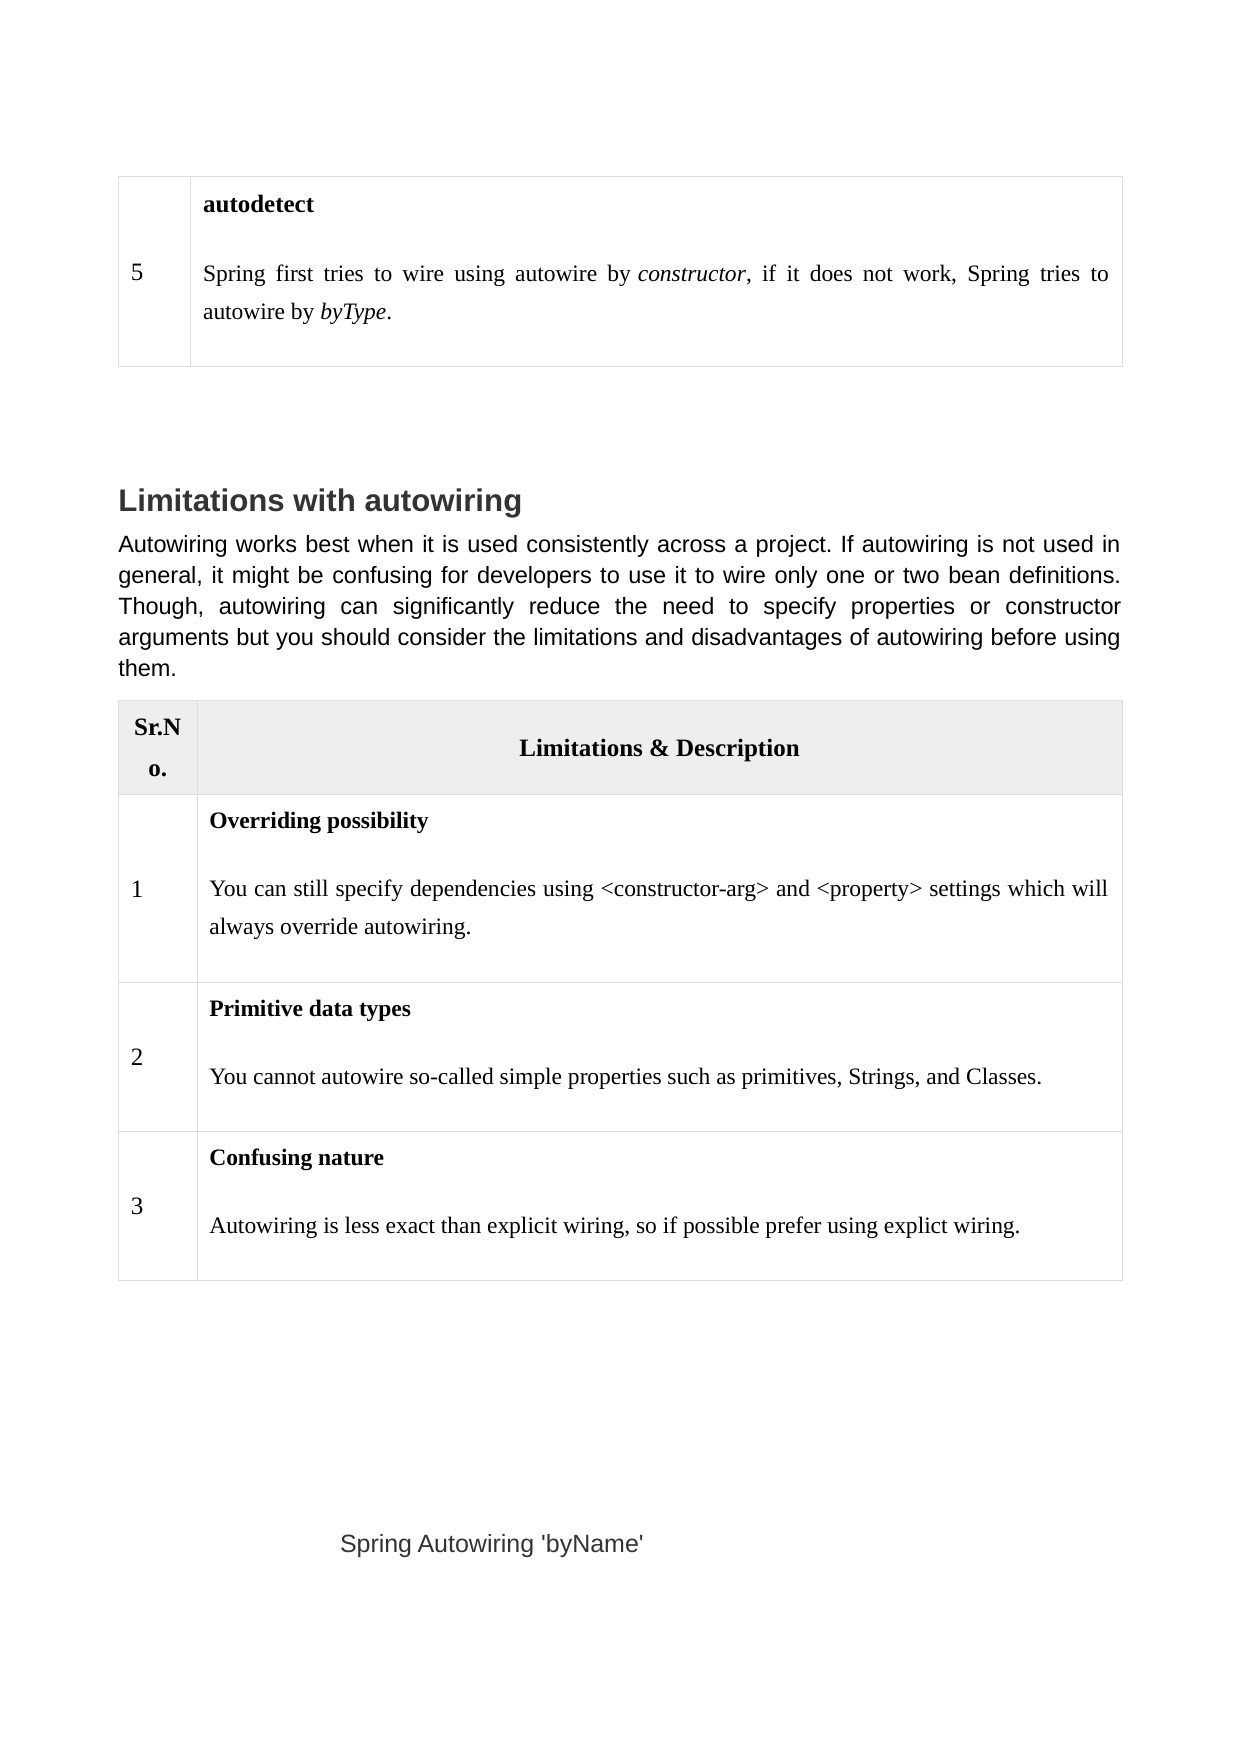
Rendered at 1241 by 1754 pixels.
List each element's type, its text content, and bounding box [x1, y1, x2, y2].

table_header Sr.No. [119, 701, 197, 794]
table_cell 1 [119, 795, 197, 982]
table_cell Primitive data types You cannot autowire so-called simple properties such as primitives, Strings, and Classes. [198, 983, 1122, 1131]
table_cell autodetect Spring first tries to wire using autowire by constructor, if it does not work, Spring tries to autowire by byType. [191, 177, 1122, 366]
table_cell Confusing nature Autowiring is less exact than explicit wiring, so if possible prefer using explict wiring. [198, 1132, 1122, 1280]
subtitle Limitations with autowiring [118, 482, 1122, 518]
table_cell 5 [119, 177, 190, 366]
table_cell Overriding possibility You can still specify dependencies using <constructor-arg> and <property> settings which will always override autowiring. [198, 795, 1122, 982]
table_cell 2 [119, 983, 197, 1131]
table_cell 3 [119, 1132, 197, 1280]
text Autowiring works best when it is used consistently across a project. If autowiring is not used in general, it might be confusing for developers to use it to wire only one or two bean definitions. Though, autowiring can significantly reduce the need to specify properties or constructor arguments but you should consider the limitations and disadvantages of autowiring before using them. [118, 531, 1122, 681]
table_header Limitations & Description [198, 701, 1122, 794]
subtitle Spring Autowiring 'byName' [118, 1529, 1122, 1558]
